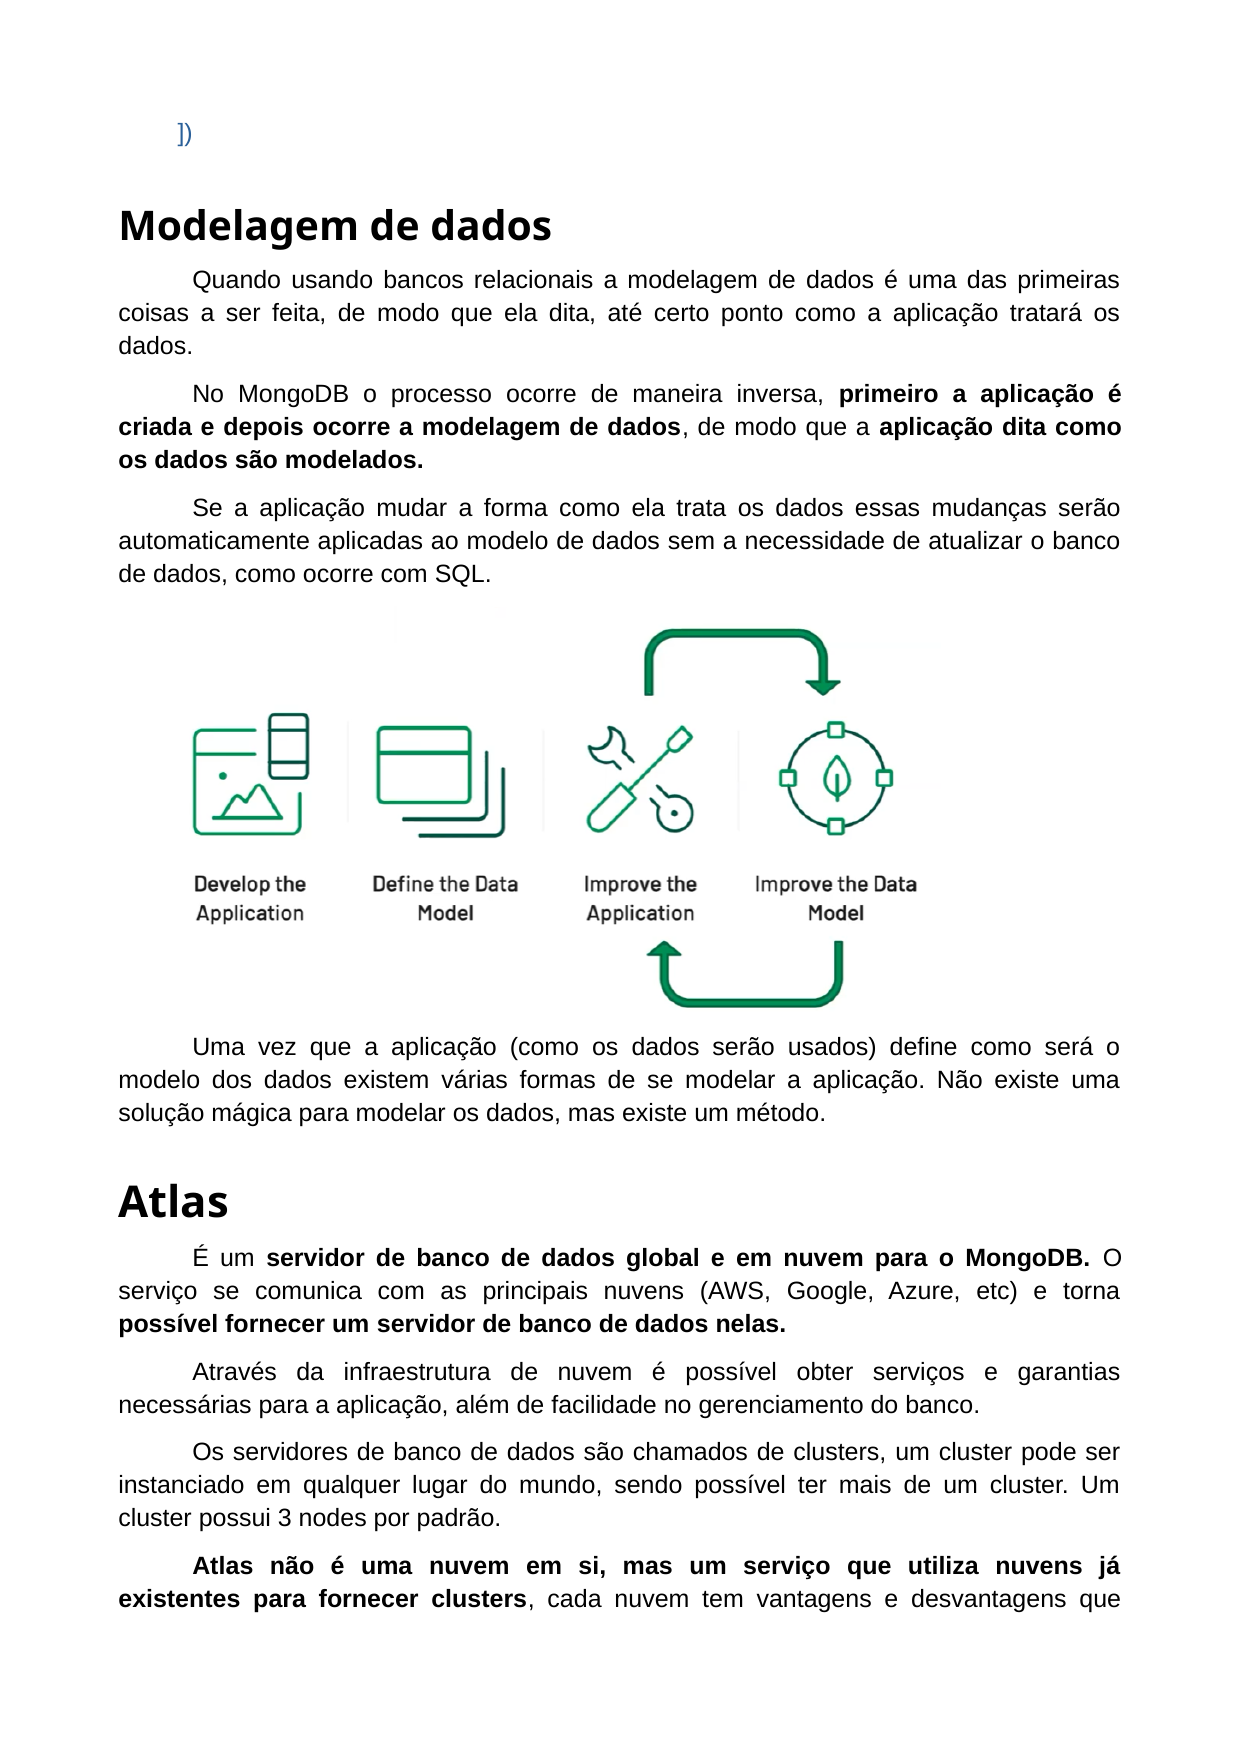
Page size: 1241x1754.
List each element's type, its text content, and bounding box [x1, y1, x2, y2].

text Os servidores de banco de dados são chamados de clusters, um cluster pode ser instanciado em qualquer lugar do mundo, sendo possível ter mais de um cluster. Um cluster possui 3 nodes por padrão. [118, 1437, 1122, 1532]
subtitle Atlas [118, 1171, 1122, 1230]
text Uma vez que a aplicação (como os dados serão usados) define como será o modelo dos dados existem várias formas de se modelar a aplicação. Não existe uma solução mágica para modelar os dados, mas existe um método. [118, 1032, 1122, 1127]
text No MongoDB o processo ocorre de maneira inversa, primeiro a aplicação é criada e depois ocorre a modelagem de dados, de modo que a aplicação dita como os dados são modelados. [118, 379, 1122, 474]
text Se a aplicação mudar a forma como ela trata os dados essas mudanças serão automaticamente aplicadas ao modelo de dados sem a necessidade de atualizar o banco de dados, como ocorre com SQL. [118, 493, 1122, 587]
subtitle Modelagem de dados [118, 197, 1122, 253]
text Atlas não é uma nuvem em si, mas um serviço que utiliza nuvens já existentes para fornecer clusters, cada nuvem tem vantagens e desvantagens que [118, 1551, 1122, 1613]
text Quando usando bancos relacionais a modelagem de dados é uma das primeiras coisas a ser feita, de modo que ela dita, até certo ponto como a aplicação tratará os dados. [118, 265, 1122, 360]
picture [118, 606, 941, 1014]
text ]) [177, 118, 1063, 147]
text É um servidor de banco de dados global e em nuvem para o MongoDB. O serviço se comunica com as principais nuvens (AWS, Google, Azure, etc) e torna possível fornecer um servidor de banco de dados nelas. [118, 1243, 1122, 1338]
text Através da infraestrutura de nuvem é possível obter serviços e garantias necessárias para a aplicação, além de facilidade no gerenciamento do banco. [118, 1357, 1122, 1418]
